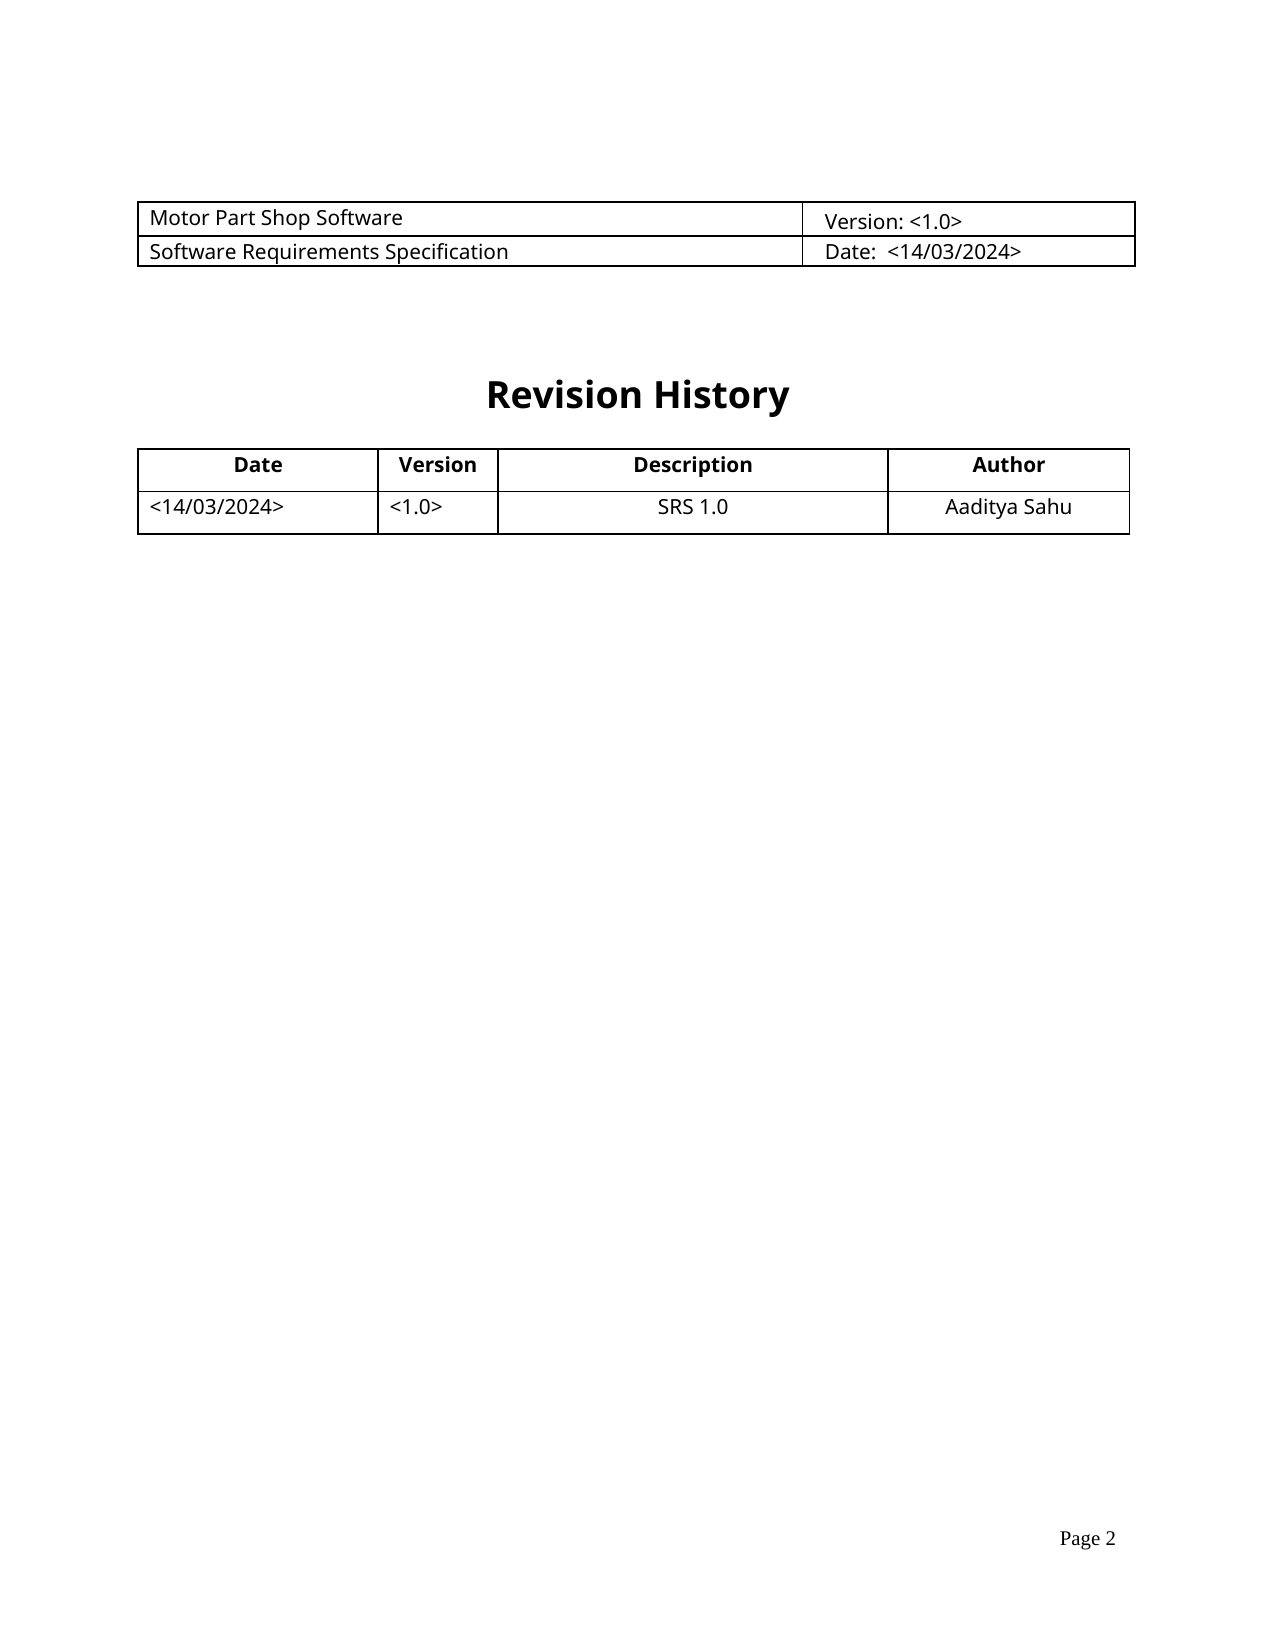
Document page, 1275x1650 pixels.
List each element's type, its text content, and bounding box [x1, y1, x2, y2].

table_cell <1.0> [379, 492, 497, 533]
table_cell Software Requirements Specification [139, 237, 802, 265]
table_cell Date: <14/03/2024> [803, 237, 1134, 265]
table_header Motor Part Shop Software [139, 203, 802, 235]
subtitle Revision History [150, 369, 1125, 420]
table_cell Aaditya Sahu [889, 492, 1129, 533]
table_header Date [139, 450, 377, 491]
table_cell <14/03/2024> [139, 492, 377, 533]
table_header Description [499, 450, 887, 491]
table_header Author [889, 450, 1129, 491]
table_header Version [379, 450, 497, 491]
table_cell SRS 1.0 [499, 492, 887, 533]
table_header Version: <1.0> [803, 203, 1134, 235]
